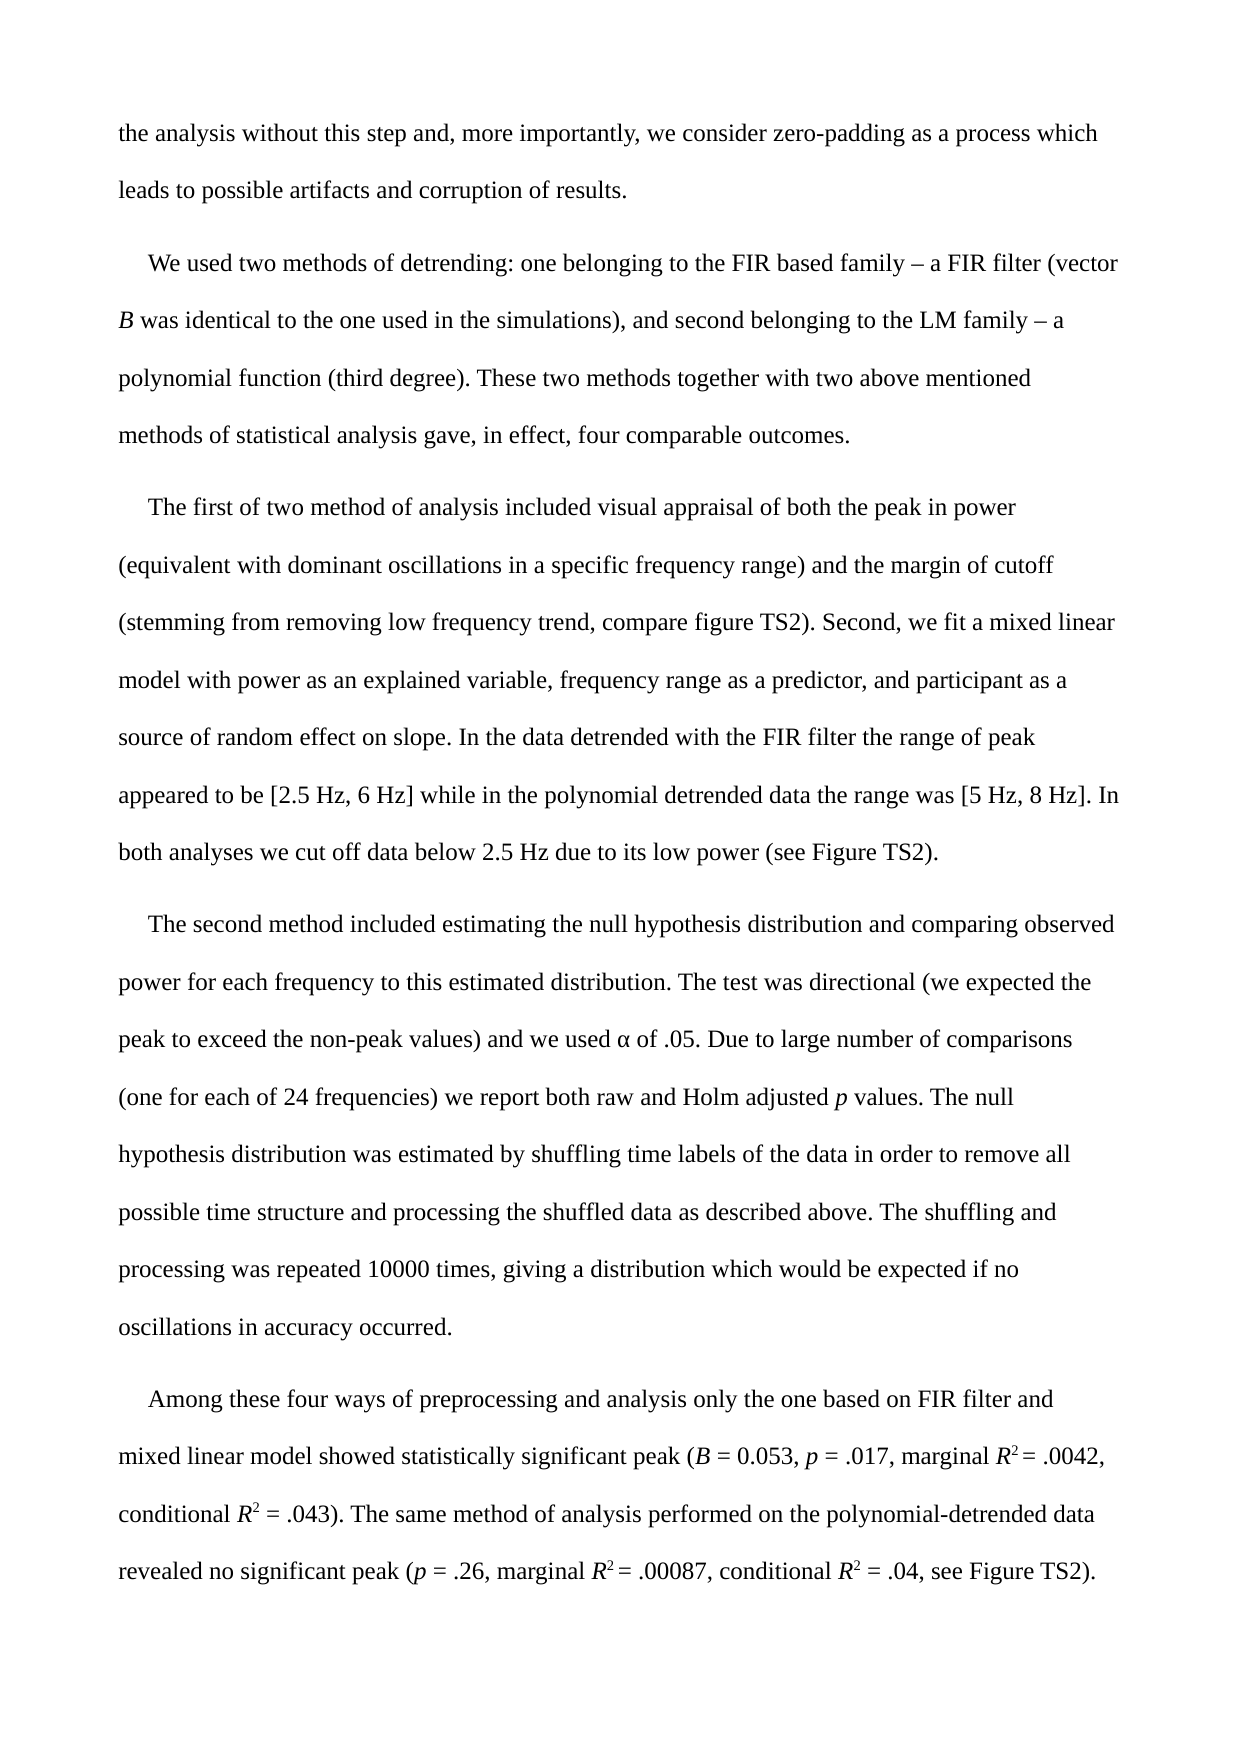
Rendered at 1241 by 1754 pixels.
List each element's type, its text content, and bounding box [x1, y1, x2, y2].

text the analysis without this step and, more importantly, we consider zero-padding as a process which leads to possible artifacts and corruption of results. [118, 118, 1122, 204]
text The first of two method of analysis included visual appraisal of both the peak in power (equivalent with dominant oscillations in a specific frequency range) and the margin of cutoff (stemming from removing low frequency trend, compare figure TS2). Second, we fit a mixed linear model with power as an explained variable, frequency range as a predictor, and participant as a source of random effect on slope. In the data detrended with the FIR filter the range of peak appeared to be [2.5 Hz, 6 Hz] while in the polynomial detrended data the range was [5 Hz, 8 Hz]. In both analyses we cut off data below 2.5 Hz due to its low power (see Figure TS2). [118, 492, 1122, 866]
text We used two methods of detrending: one belonging to the FIR based family – a FIR filter (vector B was identical to the one used in the simulations), and second belonging to the LM family – a polynomial function (third degree). These two methods together with two above mentioned methods of statistical analysis gave, in effect, four comparable outcomes. [118, 248, 1122, 449]
text Among these four ways of preprocessing and analysis only the one based on FIR filter and mixed linear model showed statistically significant peak (B = 0.053, p = .017, marginal R2 = .0042, conditional R2 = .043). The same method of analysis performed on the polynomial-detrended data revealed no significant peak (p = .26, marginal R2 = .00087, conditional R2 = .04, see Figure TS2). [118, 1384, 1122, 1585]
text The second method included estimating the null hypothesis distribution and comparing observed power for each frequency to this estimated distribution. The test was directional (we expected the peak to exceed the non-peak values) and we used α of .05. Due to large number of comparisons (one for each of 24 frequencies) we report both raw and Holm adjusted p values. The null hypothesis distribution was estimated by shuffling time labels of the data in order to remove all possible time structure and processing the shuffled data as described above. The shuffling and processing was repeated 10000 times, giving a distribution which would be expected if no oscillations in accuracy occurred. [118, 909, 1122, 1341]
